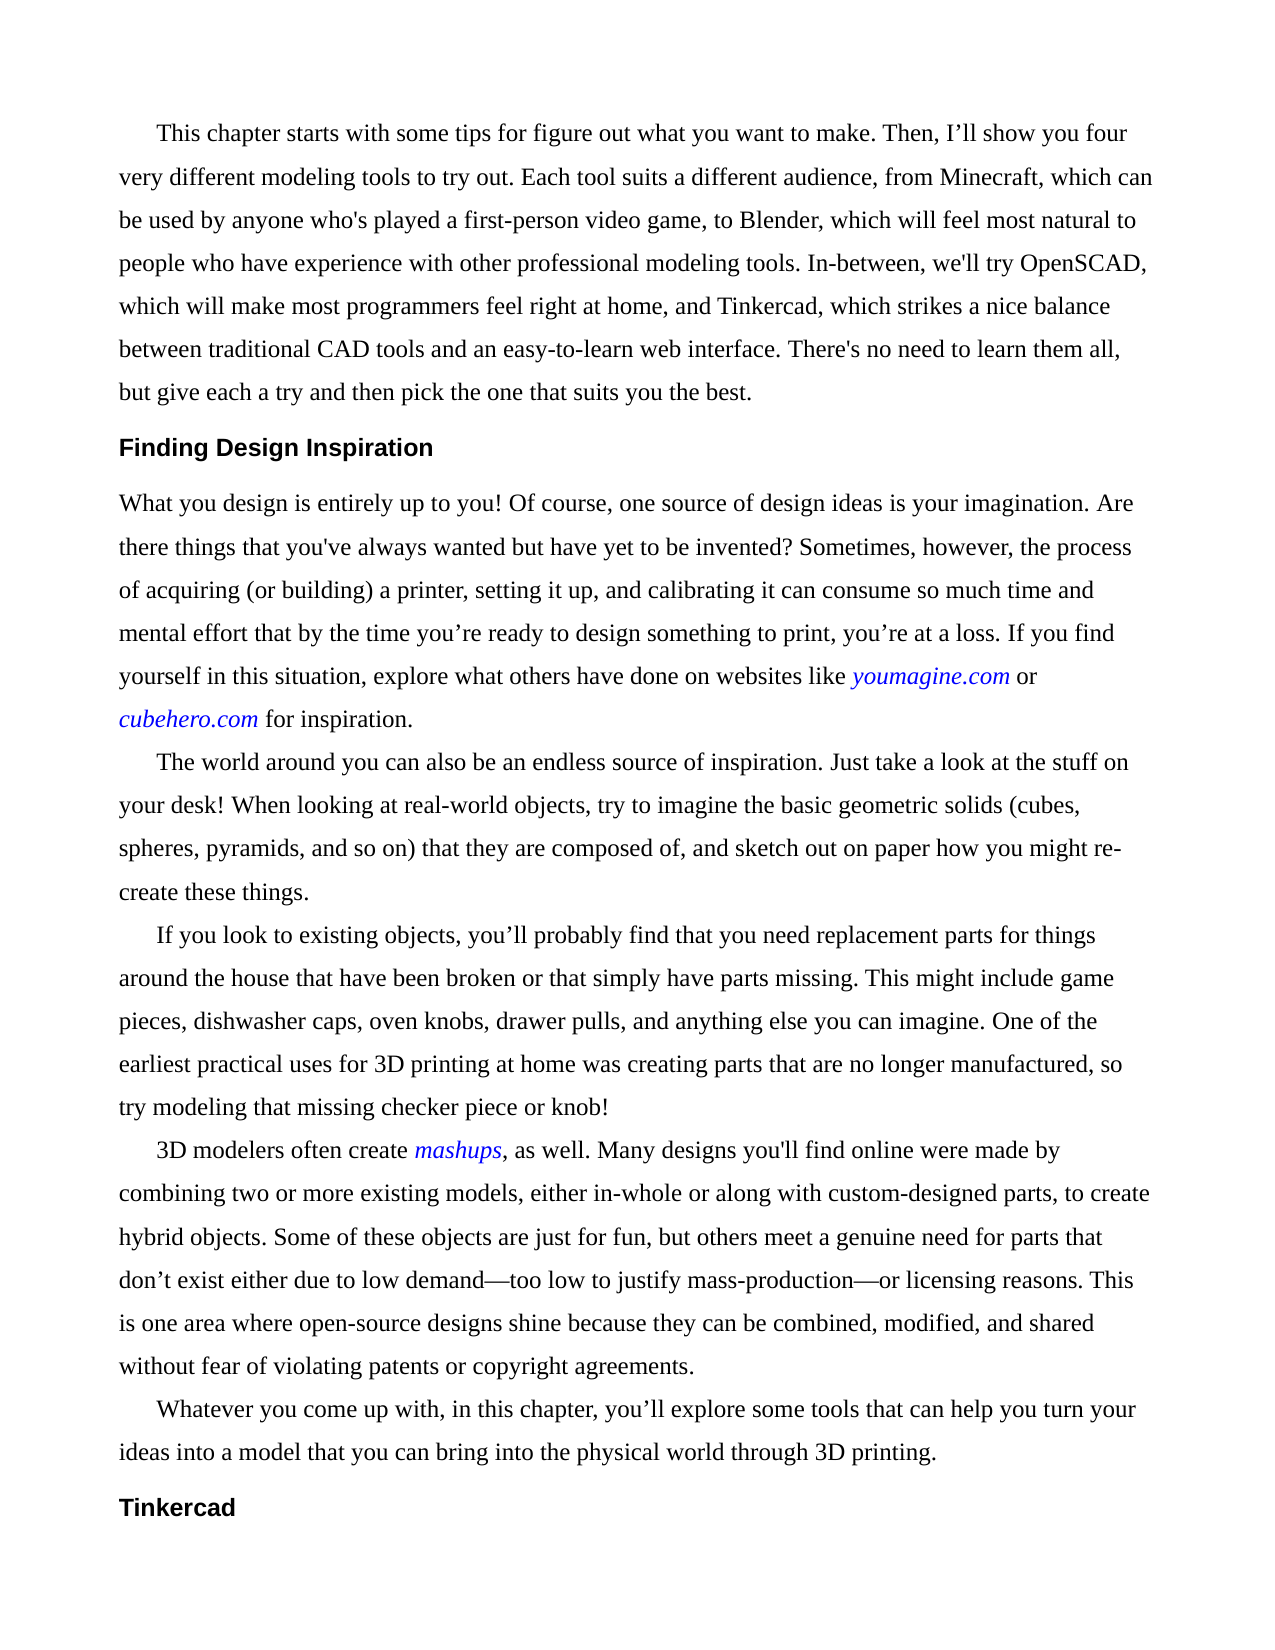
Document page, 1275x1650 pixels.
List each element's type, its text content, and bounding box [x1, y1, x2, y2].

text Whatever you come up with, in this chapter, you’ll explore some tools that can help you turn your ideas into a model that you can bring into the physical world through 3D printing. [118, 1394, 1156, 1466]
text 3D modelers often create mashups, as well. Many designs you'll find online were made by combining two or more existing models, either in-whole or along with custom-designed parts, to create hybrid objects. Some of these objects are just for fun, but others meet a genuine need for parts that don’t exist either due to low demand—too low to justify mass-production—or licensing reasons. This is one area where open-source designs shine because they can be combined, modified, and shared without fear of violating patents or copyright agreements. [118, 1135, 1156, 1380]
text Tinkercad [118, 1493, 1156, 1522]
text If you look to existing objects, you’ll probably find that you need replacement parts for things around the house that have been broken or that simply have parts missing. This might include game pieces, dishwasher caps, oven knobs, drawer pulls, and anything else you can imagine. One of the earliest practical uses for 3D printing at home was creating parts that are no longer manufactured, so try modeling that missing checker piece or knob! [118, 920, 1156, 1121]
text What you design is entirely up to you! Of course, one source of design ideas is your imagination. Are there things that you've always wanted but have yet to be invented? Sometimes, however, the process of acquiring (or building) a printer, setting it up, and calibrating it can consume so much time and mental effort that by the time you’re ready to design something to print, you’re at a loss. If you find yourself in this situation, explore what others have done on websites like youmagine.com or cubehero.com for inspiration. [118, 488, 1156, 733]
text This chapter starts with some tips for figure out what you want to make. Then, I’ll show you four very different modeling tools to try out. Each tool suits a different audience, from Minecraft, which can be used by anyone who's played a first-person video game, to Blender, which will feel most natural to people who have experience with other professional modeling tools. In-between, we'll try OpenSCAD, which will make most programmers feel right at home, and Tinkercad, which strikes a nice balance between traditional CAD tools and an easy-to-learn web interface. There's no need to learn them all, but give each a try and then pick the one that suits you the best. [118, 118, 1156, 406]
text Finding Design Inspiration [118, 433, 1156, 462]
text The world around you can also be an endless source of inspiration. Just take a look at the stuff on your desk! When looking at real-world objects, try to imagine the basic geometric solids (cubes, spheres, pyramids, and so on) that they are composed of, and sketch out on paper how you might re-create these things. [118, 747, 1156, 905]
